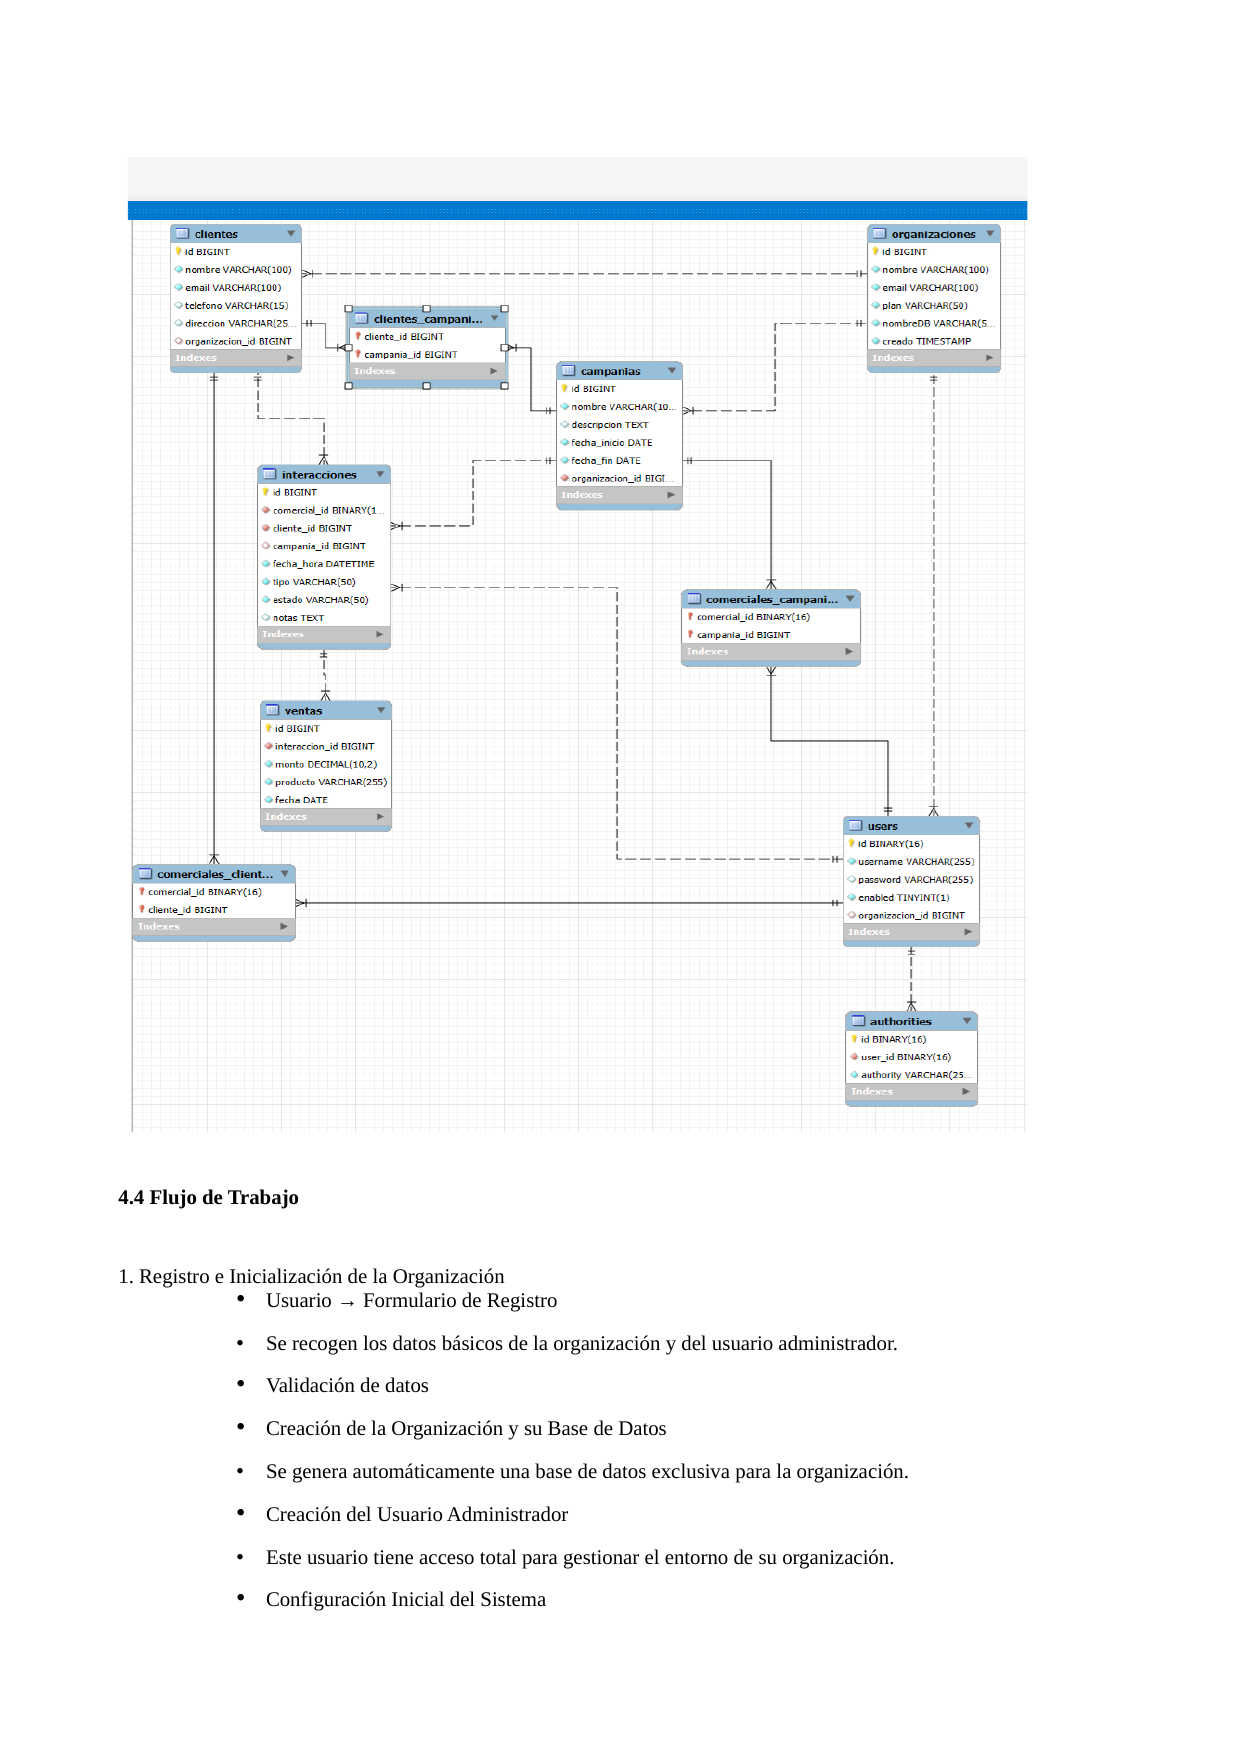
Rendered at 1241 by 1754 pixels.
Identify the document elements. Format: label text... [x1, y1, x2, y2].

list Se genera automáticamente una base de datos exclusiva para la organización. [236, 1459, 1122, 1483]
subtitle 1. Registro e Inicialización de la Organización [118, 1264, 1122, 1288]
list Validación de datos [236, 1373, 1122, 1398]
list Creación del Usuario Administrador [236, 1502, 1122, 1527]
list Este usuario tiene acceso total para gestionar el entorno de su organización. [236, 1545, 1122, 1569]
list Se recogen los datos básicos de la organización y del usuario administrador. [236, 1331, 1122, 1355]
list Creación de la Organización y su Base de Datos [236, 1416, 1122, 1441]
list Usuario → Formulario de Registro [236, 1288, 1122, 1313]
list Configuración Inicial del Sistema [236, 1587, 1122, 1612]
subtitle 4.4 Flujo de Trabajo [118, 1185, 1122, 1209]
